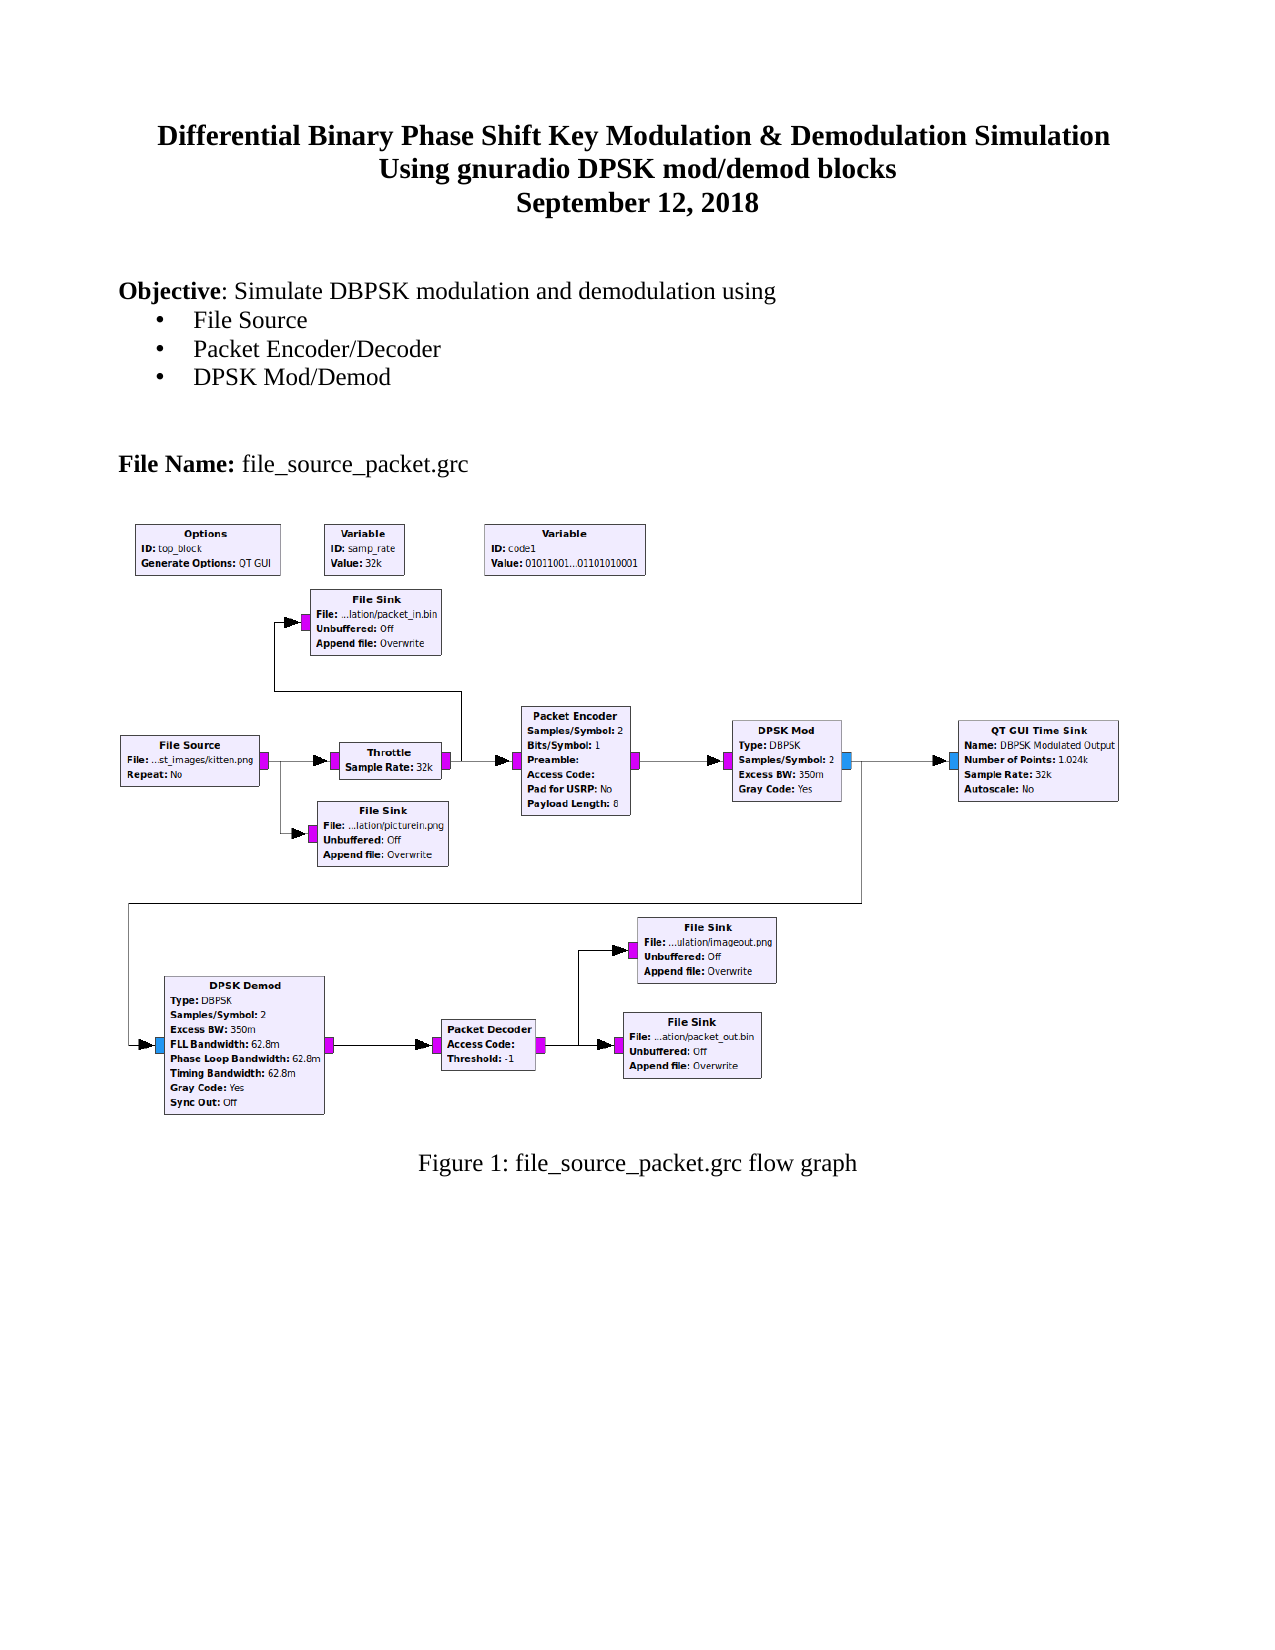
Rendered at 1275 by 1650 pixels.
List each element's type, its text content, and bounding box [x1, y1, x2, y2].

text Figure 1: file_source_packet.grc flow graph [118, 1148, 1157, 1177]
text Differential Binary Phase Shift Key Modulation & Demodulation Simulation [118, 118, 1157, 152]
text Objective: Simulate DBPSK modulation and demodulation using [118, 276, 1157, 305]
text File Name: file_source_packet.grc [118, 449, 1157, 477]
picture [118, 506, 1157, 1120]
text September 12, 2018 [118, 185, 1157, 219]
list Packet Encoder/Decoder [156, 334, 1157, 362]
list File Source [156, 305, 1157, 334]
text Using gnuradio DPSK mod/demod blocks [118, 152, 1157, 185]
list DPSK Mod/Demod [156, 362, 1157, 391]
